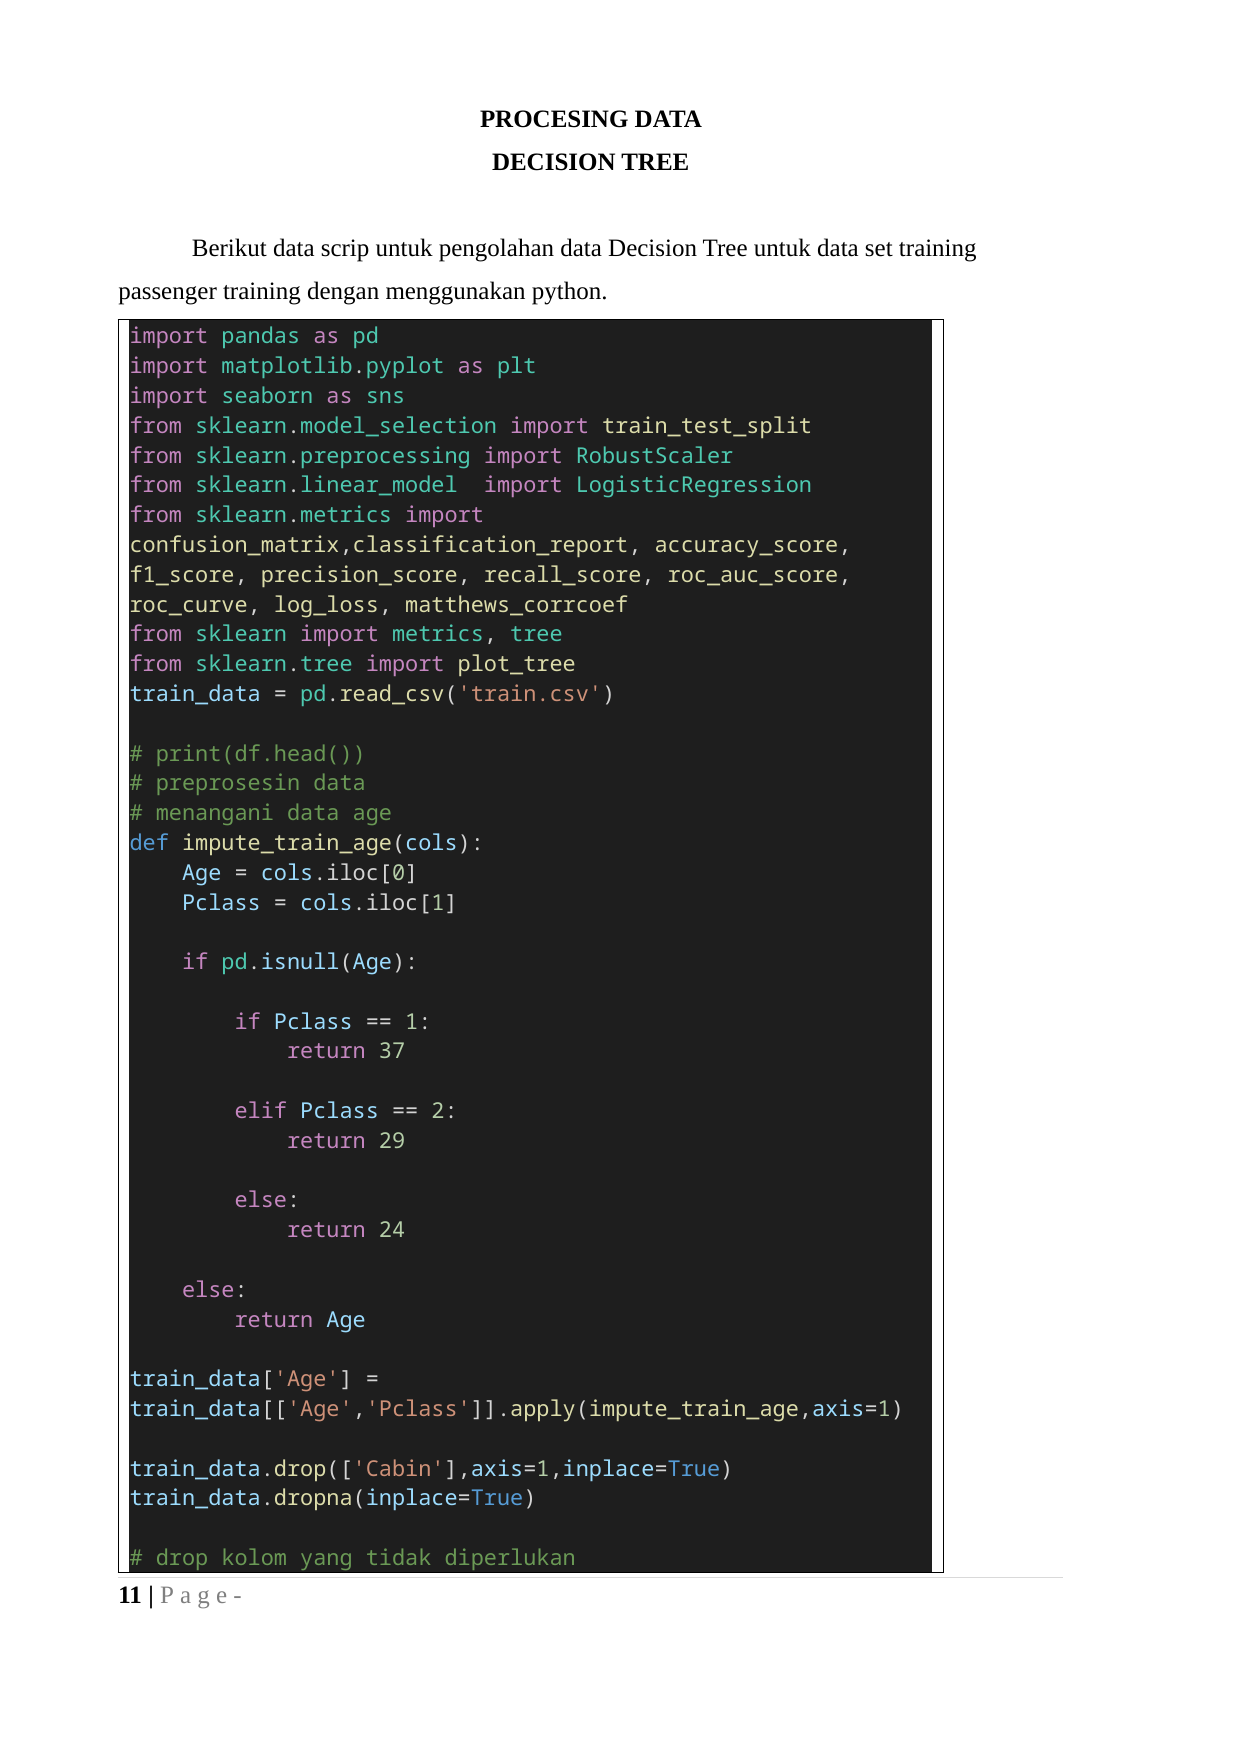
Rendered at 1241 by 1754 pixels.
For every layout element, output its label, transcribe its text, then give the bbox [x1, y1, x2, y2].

text Berikut data scrip untuk pengolahan data Decision Tree untuk data set training passenger training dengan menggunakan python. [118, 233, 1063, 305]
text DECISION TREE [118, 147, 1063, 176]
text PROCESING DATA [118, 104, 1063, 132]
